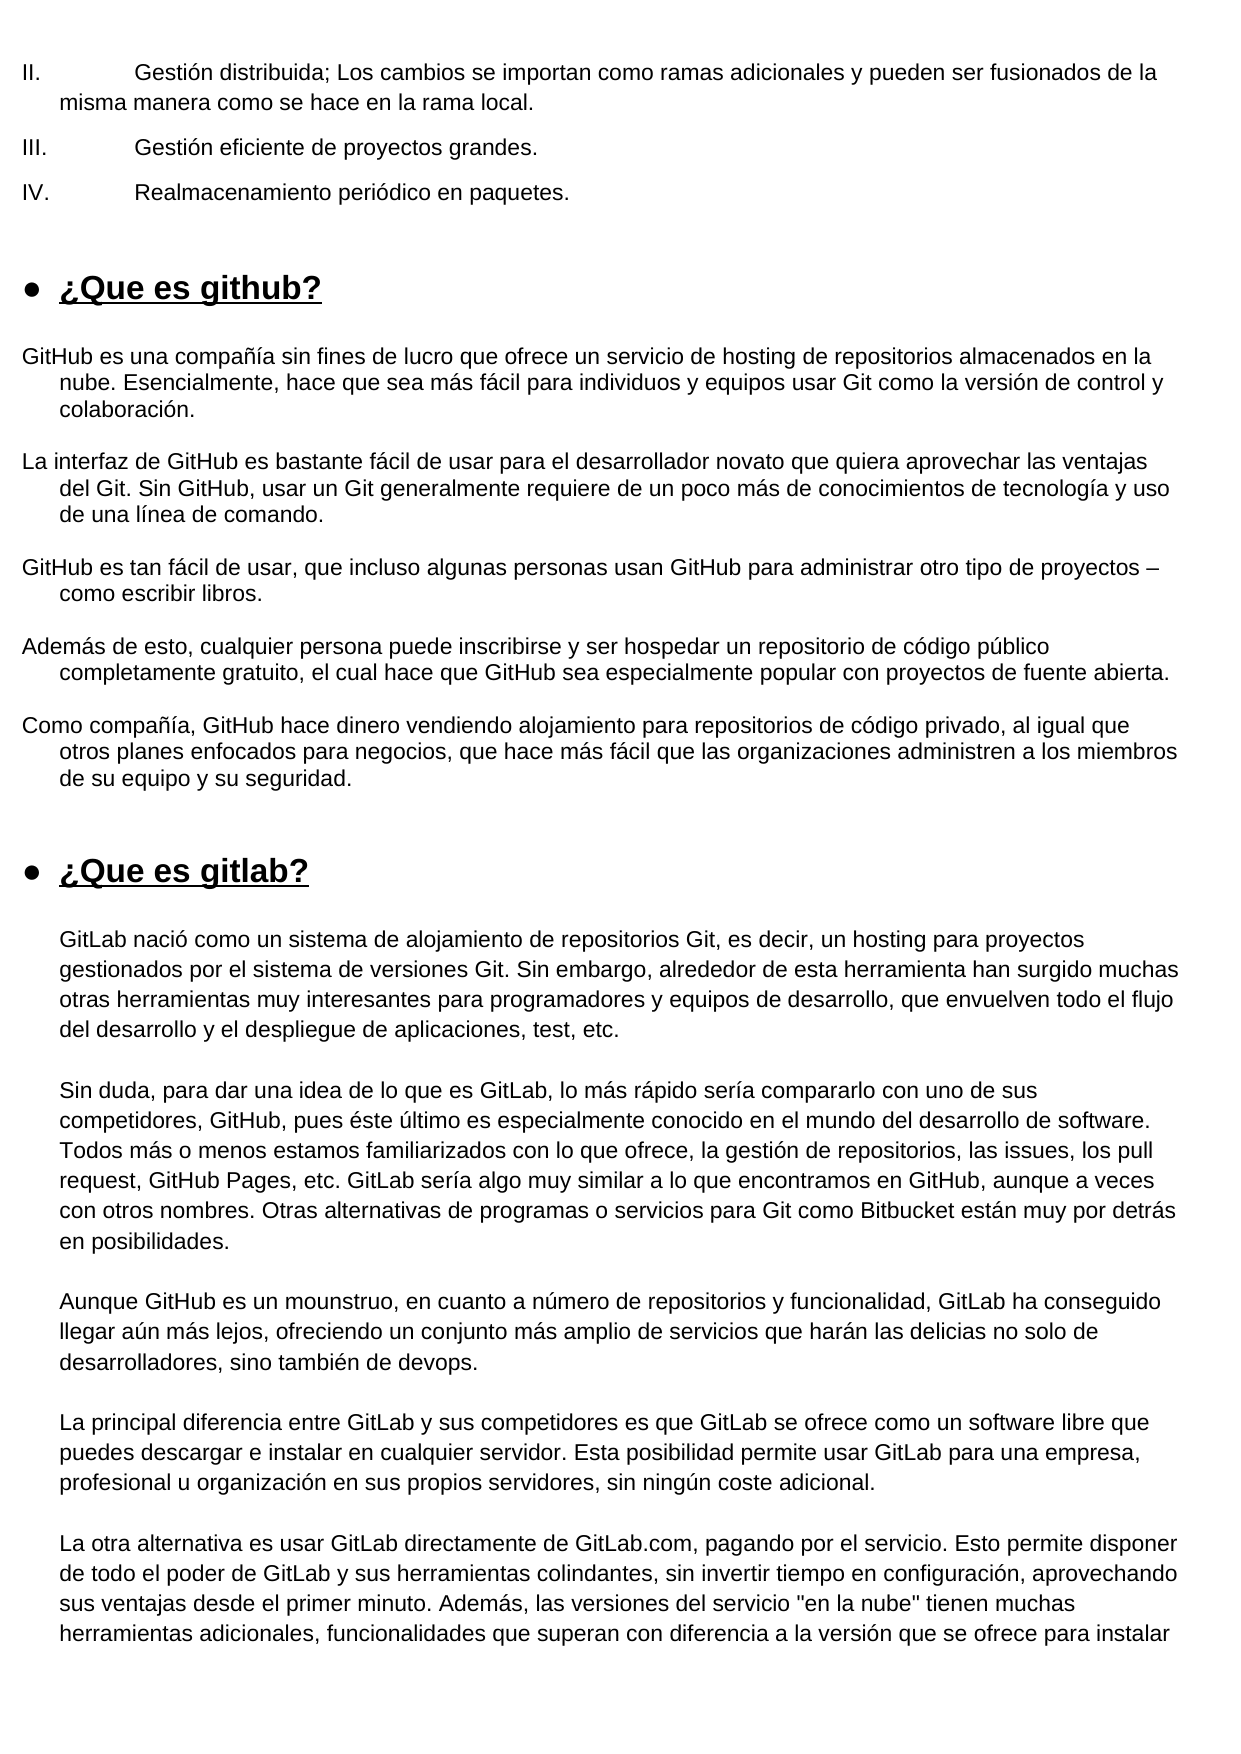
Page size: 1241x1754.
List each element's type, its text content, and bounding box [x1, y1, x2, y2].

text Sin duda, para dar una idea de lo que es GitLab, lo más rápido sería compararlo con uno de sus competidores, GitHub, pues éste último es especialmente conocido en el mundo del desarrollo de software. Todos más o menos estamos familiarizados con lo que ofrece, la gestión de repositorios, las issues, los pull request, GitHub Pages, etc. GitLab sería algo muy similar a lo que encontramos en GitHub, aunque a veces con otros nombres. Otras alternativas de programas o servicios para Git como Bitbucket están muy por detrás en posibilidades. [59, 1077, 1181, 1254]
text GitHub es tan fácil de usar, que incluso algunas personas usan GitHub para administrar otro tipo de proyectos – como escribir libros. [22, 554, 1181, 606]
text GitLab nació como un sistema de alojamiento de repositorios Git, es decir, un hosting para proyectos gestionados por el sistema de versiones Git. Sin embargo, alrededor de esta herramienta han surgido muchas otras herramientas muy interesantes para programadores y equipos de desarrollo, que envuelven todo el flujo del desarrollo y el despliegue de aplicaciones, test, etc. [59, 926, 1181, 1043]
list Gestión eficiente de proyectos grandes. [22, 134, 1181, 160]
text Aunque GitHub es un mounstruo, en cuanto a número de repositorios y funcionalidad, GitLab ha conseguido llegar aún más lejos, ofreciendo un conjunto más amplio de servicios que harán las delicias no solo de desarrolladores, sino también de devops. [59, 1288, 1181, 1375]
text La principal diferencia entre GitLab y sus competidores es que GitLab se ofrece como un software libre que puedes descargar e instalar en cualquier servidor. Esta posibilidad permite usar GitLab para una empresa, profesional u organización en sus propios servidores, sin ningún coste adicional. [59, 1409, 1181, 1496]
text La otra alternativa es usar GitLab directamente de GitLab.com, pagando por el servicio. Esto permite disponer de todo el poder de GitLab y sus herramientas colindantes, sin invertir tiempo en configuración, aprovechando sus ventajas desde el primer minuto. Además, las versiones del servicio "en la nube" tienen muchas herramientas adicionales, funcionalidades que superan con diferencia a la versión que se ofrece para instalar [59, 1530, 1181, 1647]
text Además de esto, cualquier persona puede inscribirse y ser hospedar un repositorio de código público completamente gratuito, el cual hace que GitHub sea especialmente popular con proyectos de fuente abierta. [22, 633, 1181, 685]
list Gestión distribuida; Los cambios se importan como ramas adicionales y pueden ser fusionados de la misma manera como se hace en la rama local. [22, 59, 1181, 116]
list ¿Que es gitlab? [22, 851, 1181, 890]
list ¿Que es github? [22, 268, 1181, 307]
list Realmacenamiento periódico en paquetes. [22, 179, 1181, 205]
text La interfaz de GitHub es bastante fácil de usar para el desarrollador novato que quiera aprovechar las ventajas del Git. Sin GitHub, usar un Git generalmente requiere de un poco más de conocimientos de tecnología y uso de una línea de comando. [22, 448, 1181, 527]
text GitHub es una compañía sin fines de lucro que ofrece un servicio de hosting de repositorios almacenados en la nube. Esencialmente, hace que sea más fácil para individuos y equipos usar Git como la versión de control y colaboración. [22, 343, 1181, 422]
text Como compañía, GitHub hace dinero vendiendo alojamiento para repositorios de código privado, al igual que otros planes enfocados para negocios, que hace más fácil que las organizaciones administren a los miembros de su equipo y su seguridad. [22, 712, 1181, 791]
